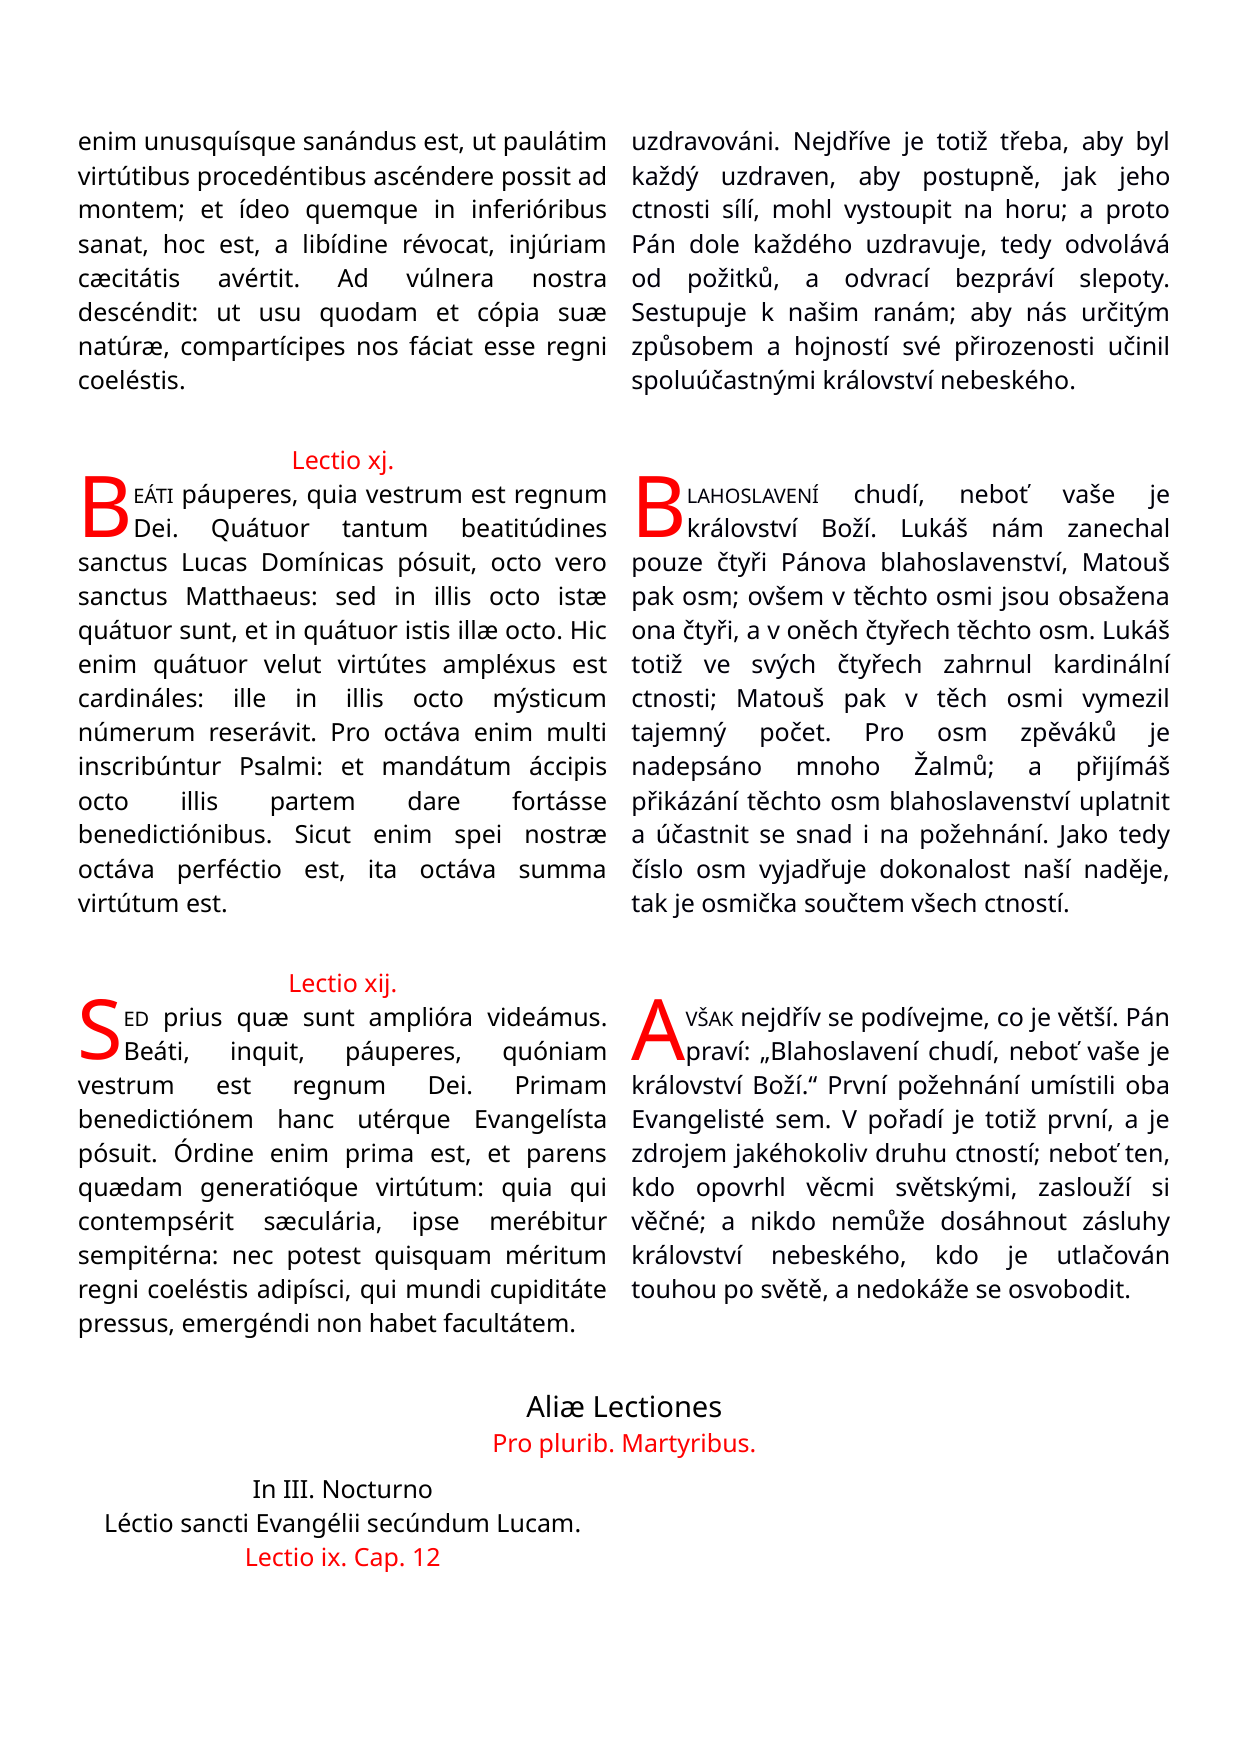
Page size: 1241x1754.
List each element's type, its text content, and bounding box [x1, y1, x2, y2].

table_cell enim unusquísque sanándus est, ut paulátim virtútibus procedéntibus ascéndere possit ad montem; et ídeo quemque in inferióribus sanat, hoc est, a libídine révocat, injúriam cæcitátis avértit. Ad vúlnera nostra descéndit: ut usu quodam et cópia suæ natúræ, compartícipes nos fáciat esse regni coeléstis. [66, 118, 619, 437]
table_cell Aliæ Lectiones Pro plurib. Martyribus. [66, 1380, 1182, 1466]
table_cell Avšak nejdřív se podívejme, co je větší. Pán praví: „Blahoslavení chudí, neboť vaše je království Boží.“ První požehnání umístili oba Evangelisté sem. V pořadí je totiž první, a je zdrojem jakéhokoliv druhu ctností; neboť ten, kdo opovrhl věcmi světskými, zaslouží si věčné; a nikdo nemůže dosáhnout zásluhy království nebeského, kdo je utlačován touhou po světě, a nedokáže se osvobodit. [619, 959, 1182, 1380]
table_cell In III. Nocturno Léctio sancti Evangélii secúndum Lucam. Lectio ix. Cap. 12 In illo témpore: Dixit Jesus discípulis suis: Atténdite a ferménto Pharisæórum, quod est hypócrisis. Et réliqua. Homilía venerábilis Bedæ Presbyteri. Lib. 4. in Luc. c. 12. (orig. 52) De hoc ferménto Apóstolus præcipit: Itaque epulémur, non in ferménto véteri, neque in ferménto malítiæ et nequítiæ, sed in ázymis sinceritátis et veritátis. Nam sicut módicum ferméntum totam farínæ, cui injícitur, massam corrúmpit, universámque mox conspersiónem suo sapóre commáculat: sic nimírum simulátio, cujus semel ánimum imbúerit, tota virtútum sinceritáte et veritáte fraudábit. [66, 1466, 619, 1580]
table_cell [619, 1466, 1182, 1580]
table_cell Lectio xj. Beáti páuperes, quia vestrum est regnum Dei. Quátuor tantum beatitúdines sanctus Lucas Domínicas pósuit, octo vero sanctus Matthaeus: sed in illis octo istæ quátuor sunt, et in quátuor istis illæ octo. Hic enim quátuor velut virtútes ampléxus est cardináles: ille in illis octo mýsticum númerum reserávit. Pro octáva enim multi inscribúntur Psalmi: et mandátum áccipis octo illis partem dare fortásse benedictiónibus. Sicut enim spei nostræ octáva perféctio est, ita octáva summa virtútum est. [66, 437, 619, 959]
table_cell Lectio xij. Sed prius quæ sunt amplióra videámus. Beáti, inquit, páuperes, quóniam vestrum est regnum Dei. Primam benedictiónem hanc utérque Evangelísta pósuit. Órdine enim prima est, et parens quædam generatióque virtútum: quia qui contempsérit sæculária, ipse merébitur sempitérna: nec potest quisquam méritum regni coeléstis adipísci, qui mundi cupiditáte pressus, emergéndi non habet facultátem. [66, 959, 619, 1380]
table_cell Blahoslavení chudí, neboť vaše je království Boží. Lukáš nám zanechal pouze čtyři Pánova blahoslavenství, Matouš pak osm; ovšem v těchto osmi jsou obsažena ona čtyři, a v oněch čtyřech těchto osm. Lukáš totiž ve svých čtyřech zahrnul kardinální ctnosti; Matouš pak v těch osmi vymezil tajemný počet. Pro osm zpěváků je nadepsáno mnoho Žalmů; a přijímáš přikázání těchto osm blahoslavenství uplatnit a účastnit se snad i na požehnání. Jako tedy číslo osm vyjadřuje dokonalost naší naděje, tak je osmička součtem všech ctností. [619, 437, 1182, 959]
table_cell uzdravováni. Nejdříve je totiž třeba, aby byl každý uzdraven, aby postupně, jak jeho ctnosti sílí, mohl vystoupit na horu; a proto Pán dole každého uzdravuje, tedy odvolává od požitků, a odvrací bezpráví slepoty. Sestupuje k našim ranám; aby nás určitým způsobem a hojností své přirozenosti učinil spoluúčastnými království nebeského. [619, 118, 1182, 437]
